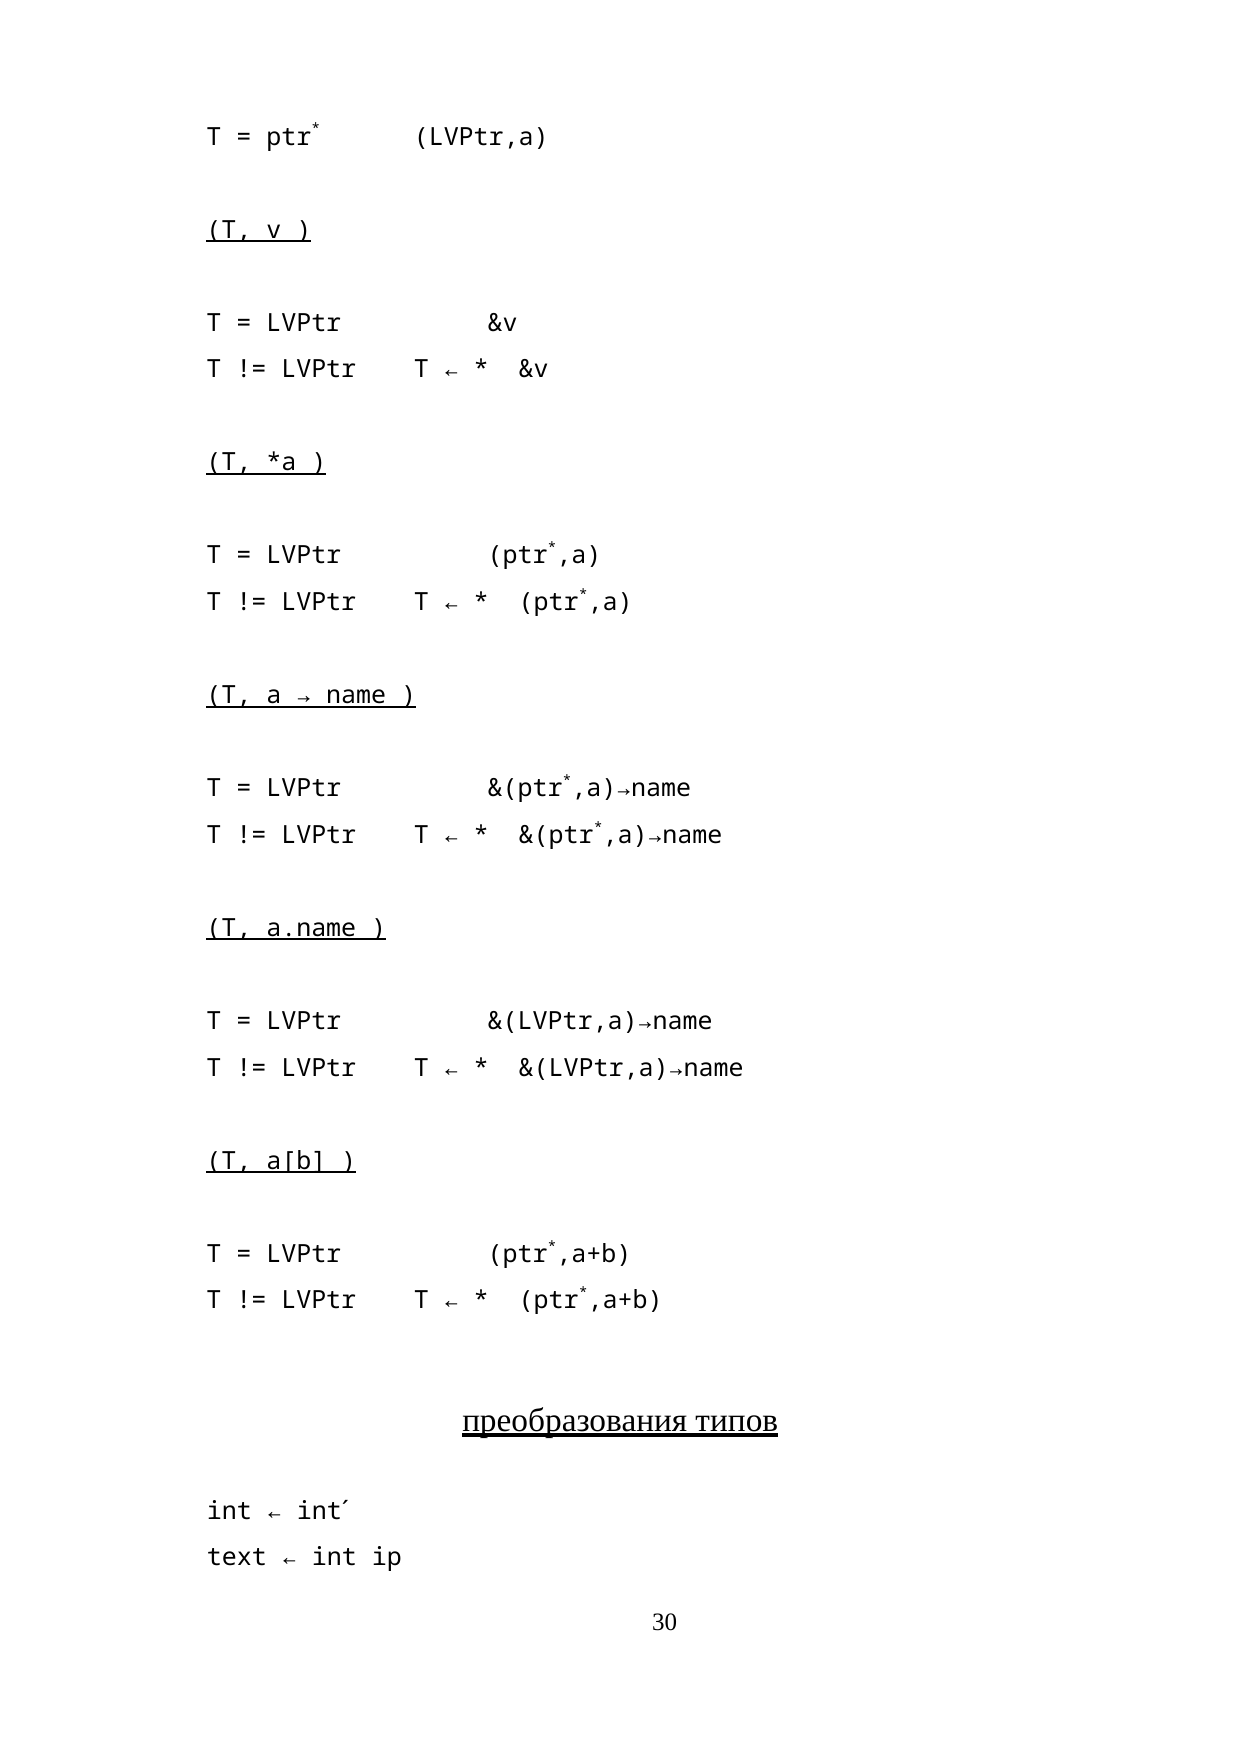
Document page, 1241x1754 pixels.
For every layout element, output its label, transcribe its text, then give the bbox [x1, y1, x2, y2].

text T != LVPtr T ← * &(ptr*,a)→name [118, 817, 1122, 851]
text T = LVPtr &(ptr*,a)→name [118, 770, 1122, 804]
text (T, a.name ) [118, 910, 1122, 944]
text T != LVPtr T ← * (ptr*,a+b) [118, 1282, 1122, 1316]
text T = LVPtr &(LVPtr,a)→name [118, 1003, 1122, 1037]
text T = LVPtr (ptr*,a) [118, 537, 1122, 571]
text T = LVPtr &v [118, 304, 1122, 338]
text T != LVPtr T ← * (ptr*,a) [118, 584, 1122, 618]
text T != LVPtr T ← * &v [118, 351, 1122, 385]
text (T, a → name ) [118, 677, 1122, 711]
text (T, v ) [118, 211, 1122, 245]
subtitle преобразования типов [118, 1400, 1122, 1439]
text T = ptr* (LVPtr,a) [118, 118, 1122, 152]
text (T, *a ) [118, 444, 1122, 478]
text T != LVPtr T ← * &(LVPtr,a)→name [118, 1049, 1122, 1083]
text int ← int´ [118, 1492, 1122, 1526]
text (T, a[b] ) [118, 1142, 1122, 1177]
text text ← int ip [118, 1539, 1122, 1573]
text T = LVPtr (ptr*,a+b) [118, 1236, 1122, 1270]
